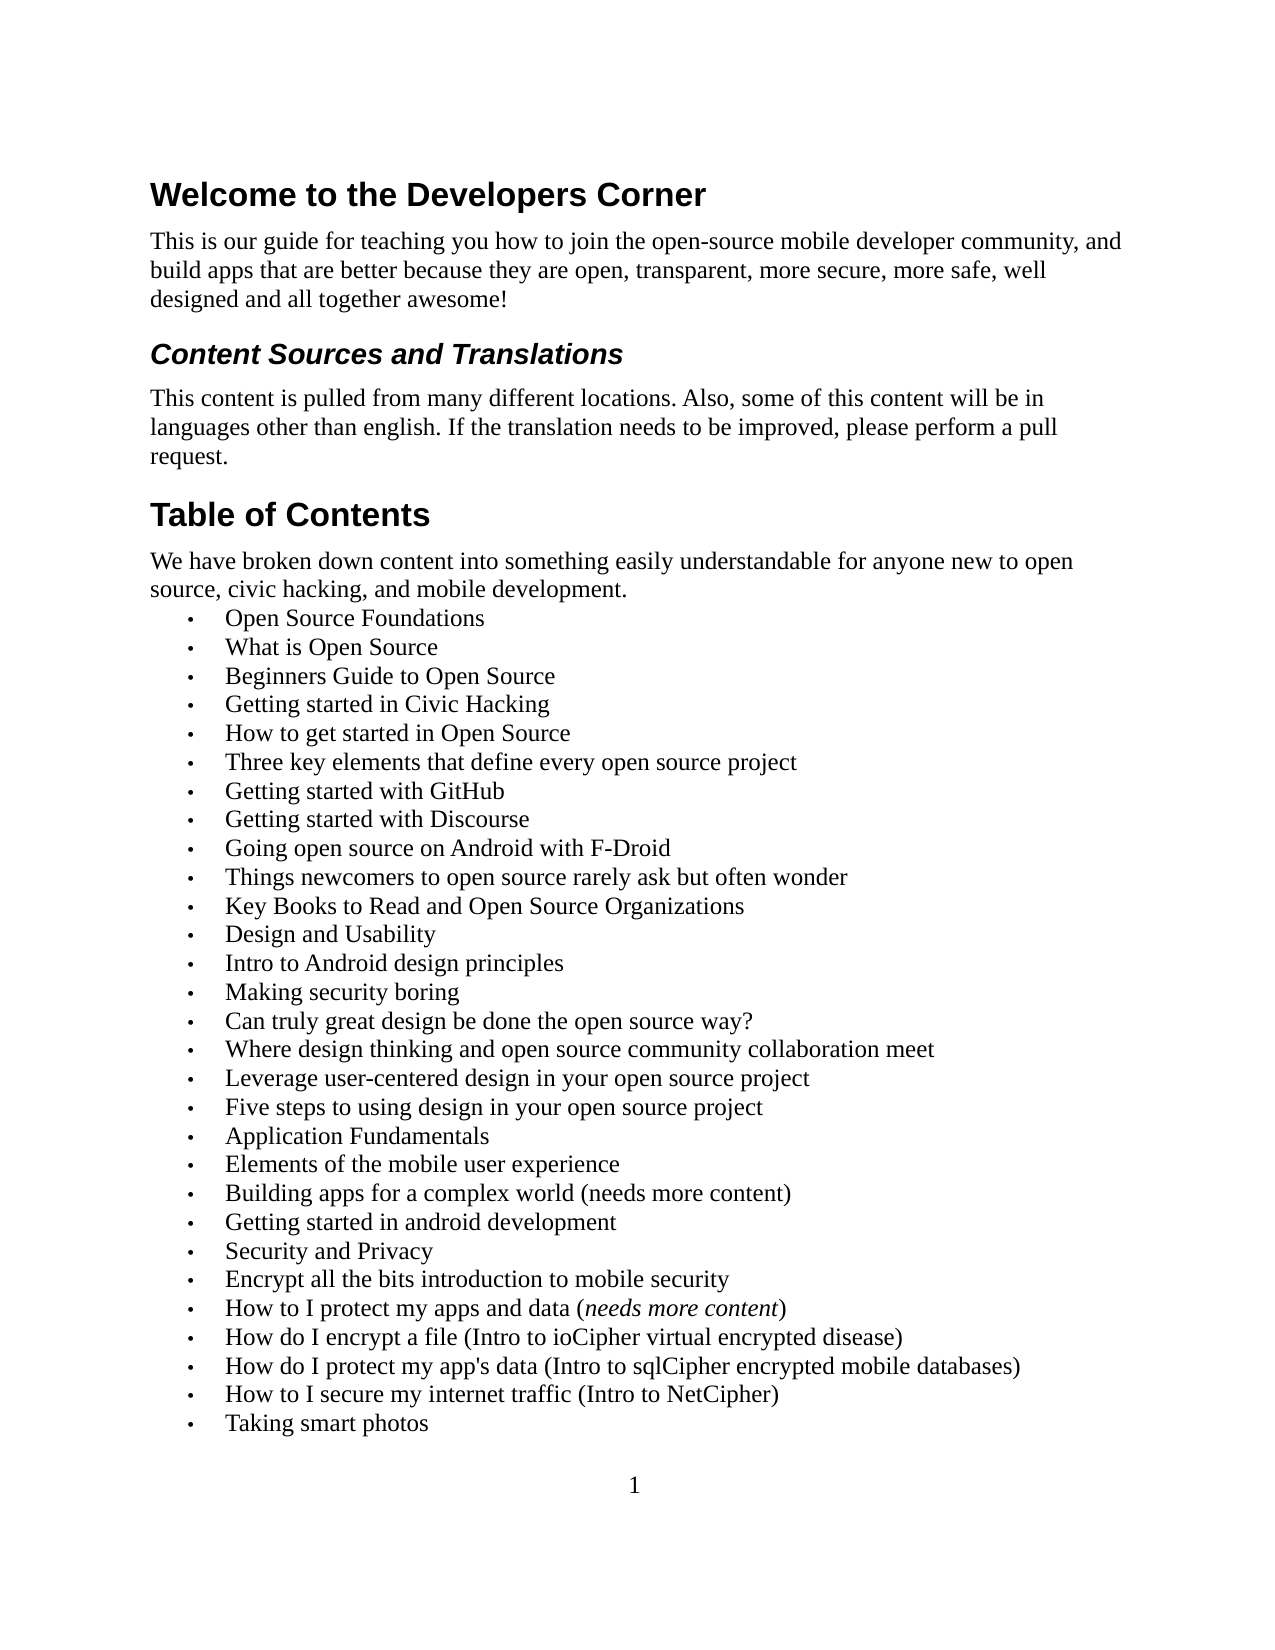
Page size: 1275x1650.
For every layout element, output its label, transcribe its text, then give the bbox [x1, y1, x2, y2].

list What is Open Source [187, 632, 1125, 661]
list Encrypt all the bits introduction to mobile security [187, 1264, 1125, 1293]
list Key Books to Read and Open Source Organizations [187, 891, 1125, 919]
list How do I encrypt a file (Intro to ioCipher virtual encrypted disease) [187, 1322, 1125, 1351]
list Security and Privacy [187, 1236, 1125, 1264]
list Elements of the mobile user experience [187, 1149, 1125, 1178]
list Where design thinking and open source community collaboration meet [187, 1034, 1125, 1063]
list Design and Usability [187, 919, 1125, 948]
subtitle Content Sources and Translations [150, 337, 1125, 371]
list Leverage user-centered design in your open source project [187, 1063, 1125, 1092]
list Getting started in Civic Hacking [187, 689, 1125, 718]
list Getting started with GitHub [187, 776, 1125, 804]
list Getting started with Discourse [187, 804, 1125, 833]
list Can truly great design be done the open source way? [187, 1006, 1125, 1034]
list Building apps for a complex world (needs more content) [187, 1178, 1125, 1207]
list How to I secure my internet traffic (Intro to NetCipher) [187, 1379, 1125, 1408]
list Three key elements that define every open source project [187, 747, 1125, 776]
list Five steps to using design in your open source project [187, 1092, 1125, 1121]
list How do I protect my app's data (Intro to sqlCipher encrypted mobile databases) [187, 1351, 1125, 1379]
list How to I protect my apps and data (needs more content) [187, 1293, 1125, 1322]
list Going open source on Android with F-Droid [187, 833, 1125, 862]
list Open Source Foundations [187, 603, 1125, 632]
subtitle Welcome to the Developers Corner [150, 175, 1125, 214]
text We have broken down content into something easily understandable for anyone new to open source, civic hacking, and mobile development. [150, 546, 1125, 603]
list Beginners Guide to Open Source [187, 661, 1125, 689]
list Things newcomers to open source rarely ask but often wonder [187, 862, 1125, 891]
list Taking smart photos [187, 1408, 1125, 1437]
list Getting started in android development [187, 1207, 1125, 1236]
subtitle Table of Contents [150, 495, 1125, 533]
list Intro to Android design principles [187, 948, 1125, 977]
list How to get started in Open Source [187, 718, 1125, 747]
list Application Fundamentals [187, 1121, 1125, 1149]
text This content is pulled from many different locations. Also, some of this content will be in languages other than english. If the translation needs to be improved, please perform a pull request. [150, 383, 1125, 470]
text This is our guide for teaching you how to join the open-source mobile developer community, and build apps that are better because they are open, transparent, more secure, more safe, well designed and all together awesome! [150, 226, 1125, 312]
list Making security boring [187, 977, 1125, 1006]
